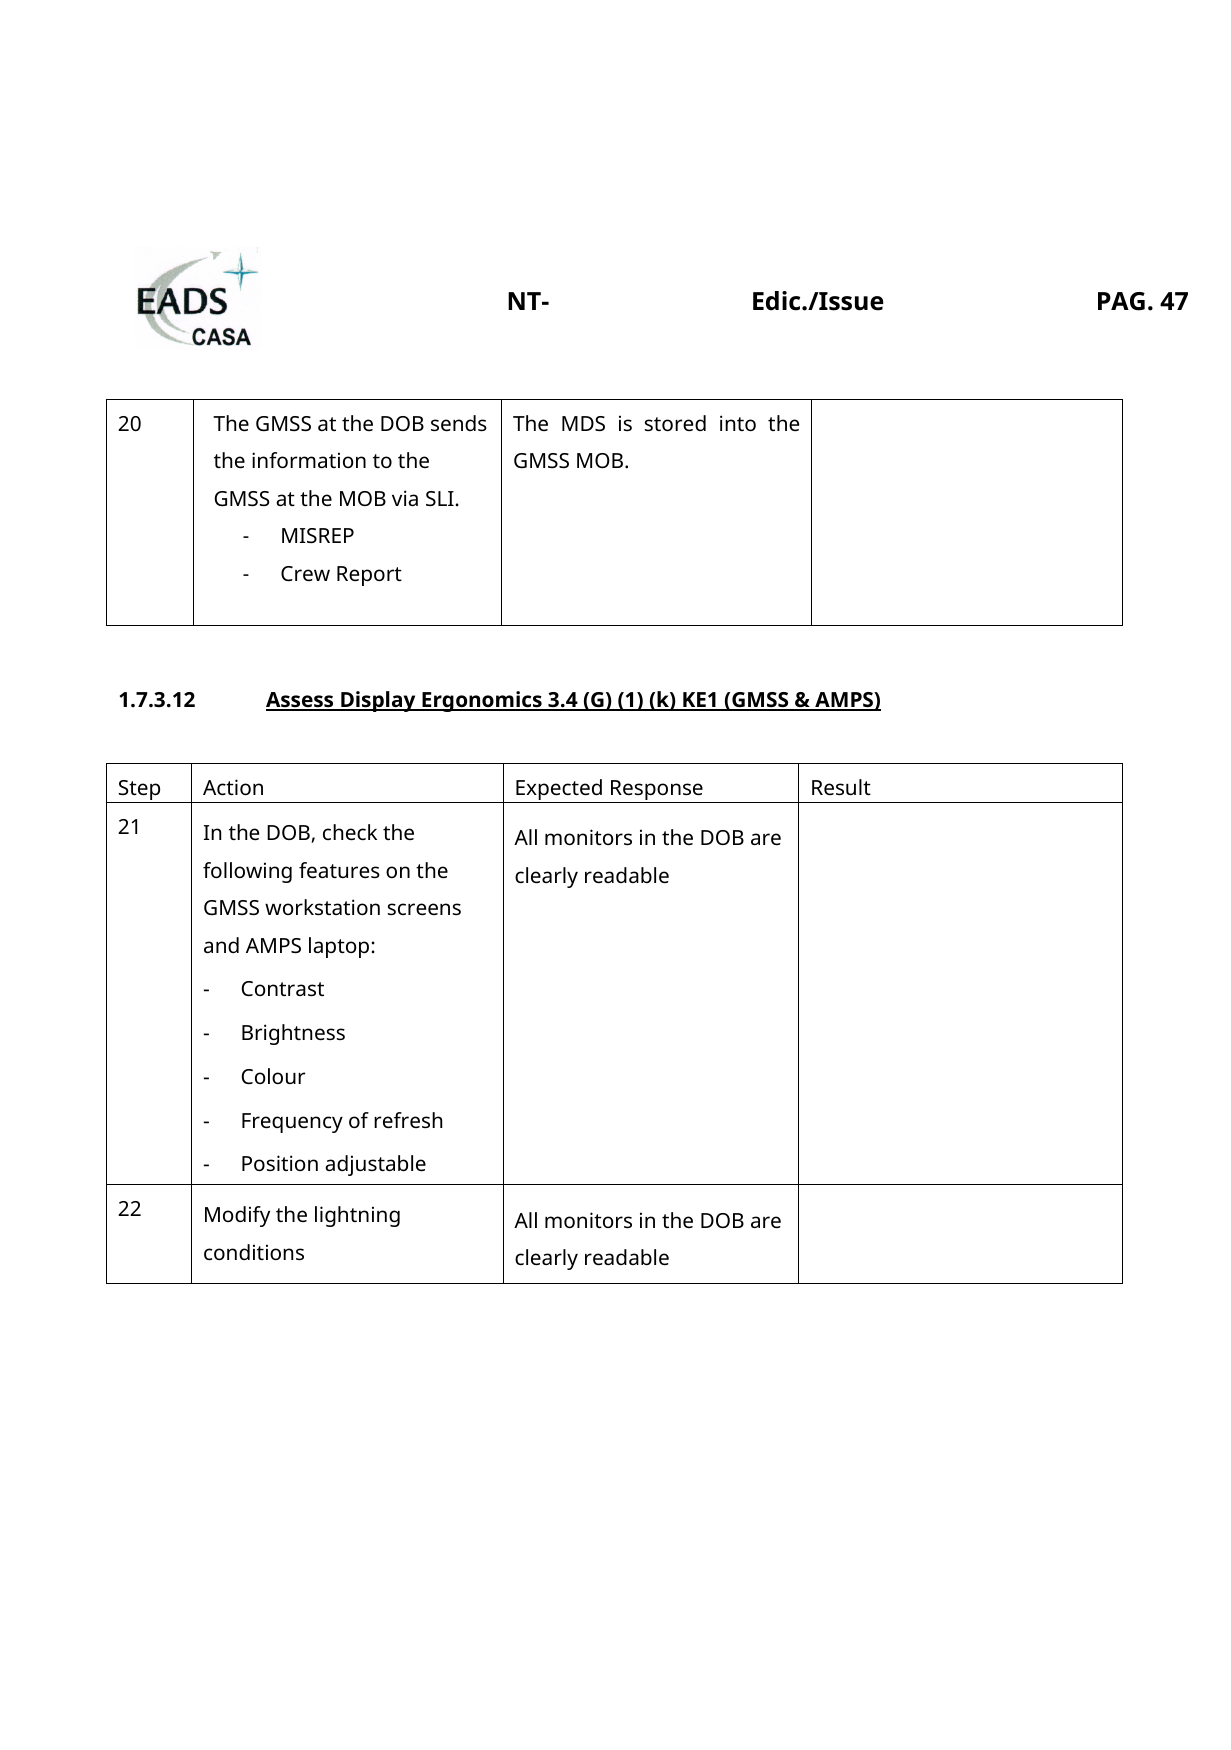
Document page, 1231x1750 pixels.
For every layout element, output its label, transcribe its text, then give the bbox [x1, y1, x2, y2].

table_cell 20 [107, 400, 193, 625]
picture [134, 247, 261, 350]
table_cell All monitors in the DOB are clearly readable [504, 1185, 798, 1283]
table_cell [799, 1185, 1122, 1283]
table_header Action [192, 764, 503, 802]
table_header Step [107, 764, 191, 802]
table_cell Modify the lightning conditions [192, 1185, 503, 1283]
subtitle Assess Display Ergonomics 3.4 (G) (1) (k) KE1 (GMSS & AMPS) [118, 676, 1083, 713]
table_cell The GMSS at the DOB sends the information to the GMSS at the MOB via SLI. MISREP Crew Report [194, 400, 501, 625]
table_cell 22 [107, 1185, 191, 1283]
table_cell In the DOB, check the following features on the GMSS workstation screens and AMPS laptop: Contrast Brightness Colour Frequency of refresh Position adjustable [192, 803, 503, 1184]
table_cell [812, 400, 1122, 625]
table_header Result [799, 764, 1122, 802]
table_cell [799, 803, 1122, 1184]
table_cell The MDS is stored into the GMSS MOB. [502, 400, 811, 625]
table_header Expected Response [504, 764, 798, 802]
table_cell 21 [107, 803, 191, 1184]
table_cell All monitors in the DOB are clearly readable [504, 803, 798, 1184]
